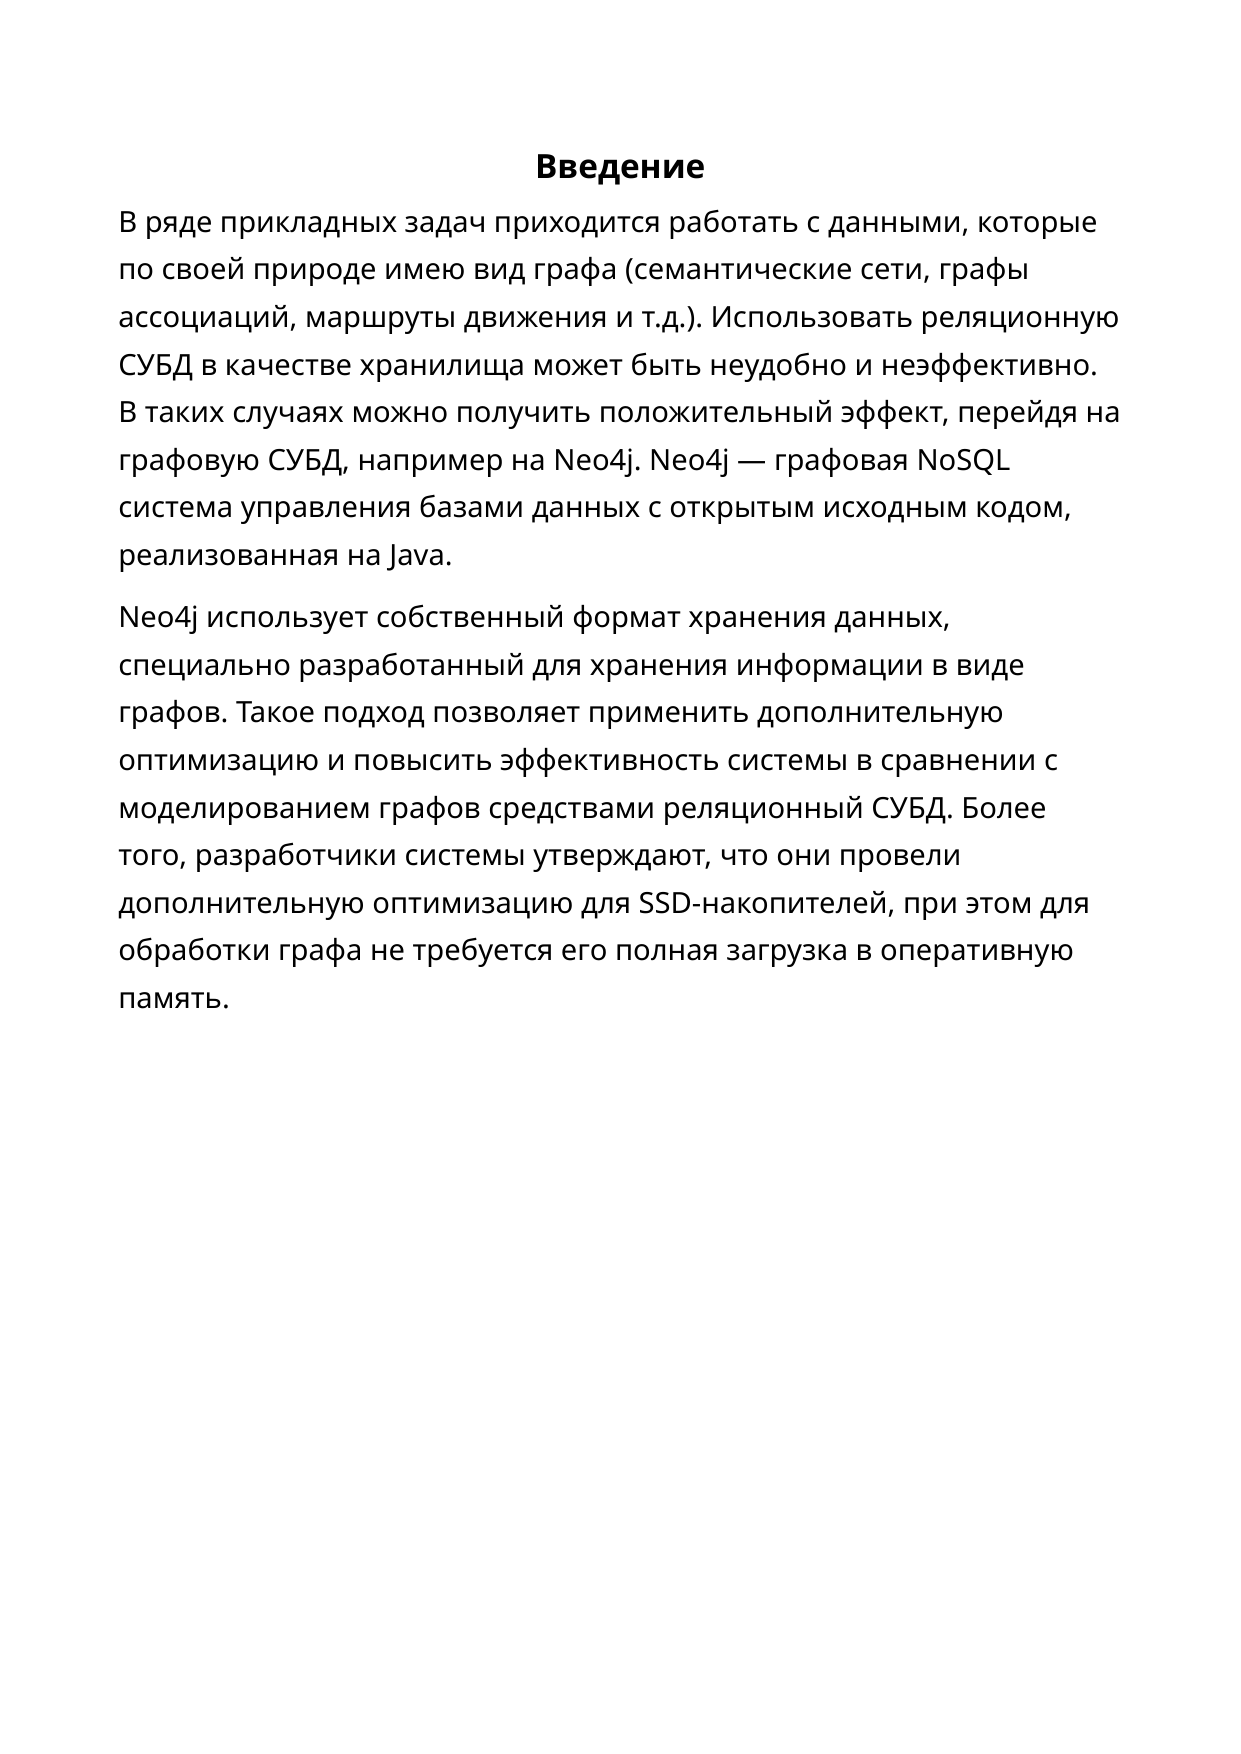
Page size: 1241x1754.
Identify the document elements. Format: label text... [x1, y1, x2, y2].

text Neo4j использует собственный формат хранения данных, специально разработанный для хранения информации в виде графов. Такое подход позволяет применить дополнительную оптимизацию и повысить эффективность системы в сравнении с моделированием графов средствами реляционный СУБД. Более того, разработчики системы утверждают, что они провели дополнительную оптимизацию для SSD-накопителей, при этом для обработки графа не требуется его полная загрузка в оперативную память. [118, 596, 1122, 1017]
subtitle Введение [118, 143, 1122, 188]
text В ряде прикладных задач приходится работать с данными, которые по своей природе имею вид графа (семантические сети, графы ассоциаций, маршруты движения и т.д.). Использовать реляционную СУБД в качестве хранилища может быть неудобно и неэффективно. В таких случаях можно получить положительный эффект, перейдя на графовую СУБД, например на Neo4j. Neo4j — графовая NoSQL система управления базами данных с открытым исходным кодом, реализованная на Java. [118, 201, 1122, 574]
